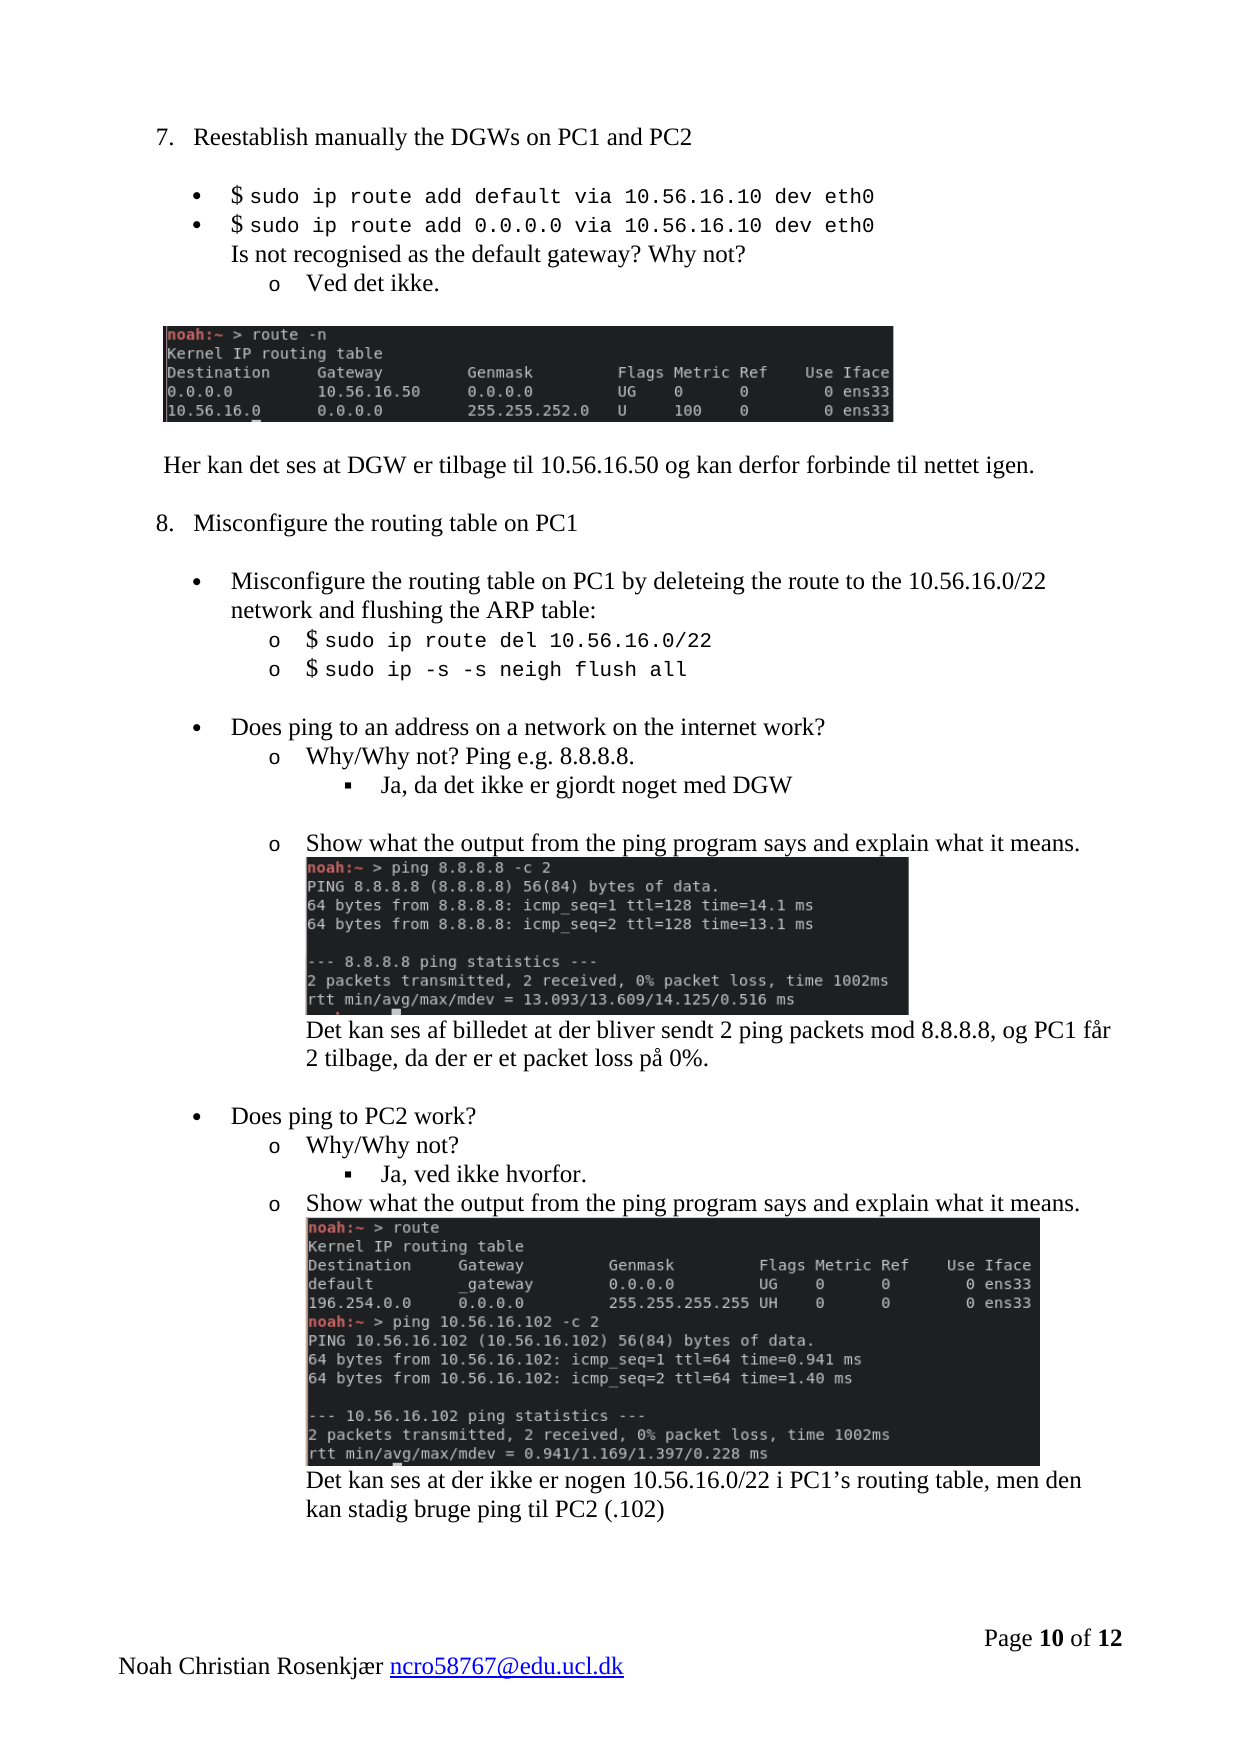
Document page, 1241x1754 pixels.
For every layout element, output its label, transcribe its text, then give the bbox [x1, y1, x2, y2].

text Her kan det ses at DGW er tilbage til 10.56.16.50 og kan derfor forbinde til nettet igen. [163, 450, 1122, 479]
list Does ping to PC2 work? [193, 1101, 1122, 1130]
picture [305, 857, 909, 1015]
list Does ping to an address on a network on the internet work? [193, 712, 1122, 741]
list $ sudo ip -s -s neigh flush all [268, 653, 1122, 683]
list Why/Why not? Ping e.g. 8.8.8.8. [268, 741, 1122, 770]
list $ sudo ip route del 10.56.16.0/22 [268, 624, 1122, 653]
list Show what the output from the ping program says and explain what it means. Det kan ses af billedet at der bliver sendt 2 ping packets mod 8.8.8.8, og PC1 får 2 tilbage, da der er et packet loss på 0%. [268, 828, 1122, 1101]
list Misconfigure the routing table on PC1 by deleteing the route to the 10.56.16.0/22 network and flushing the ARP table: [193, 566, 1122, 624]
list Show what the output from the ping program says and explain what it means. Det kan ses at der ikke er nogen 10.56.16.0/22 i PC1’s routing table, men den kan stadig bruge ping til PC2 (.102) [268, 1188, 1122, 1523]
list $ sudo ip route add default via 10.56.16.10 dev eth0 [193, 180, 1122, 209]
list $ sudo ip route add 0.0.0.0 via 10.56.16.10 dev eth0 Is not recognised as the default gateway? Why not? [193, 209, 1122, 268]
picture [163, 326, 894, 422]
list Misconfigure the routing table on PC1 [156, 508, 1122, 537]
list Ja, ved ikke hvorfor. [343, 1159, 1122, 1188]
list Ved det ikke. [268, 268, 1122, 297]
list Ja, da det ikke er gjordt noget med DGW [343, 770, 1122, 828]
list Why/Why not? [268, 1130, 1122, 1159]
list Reestablish manually the DGWs on PC1 and PC2 [156, 122, 1122, 151]
picture [305, 1217, 1040, 1466]
